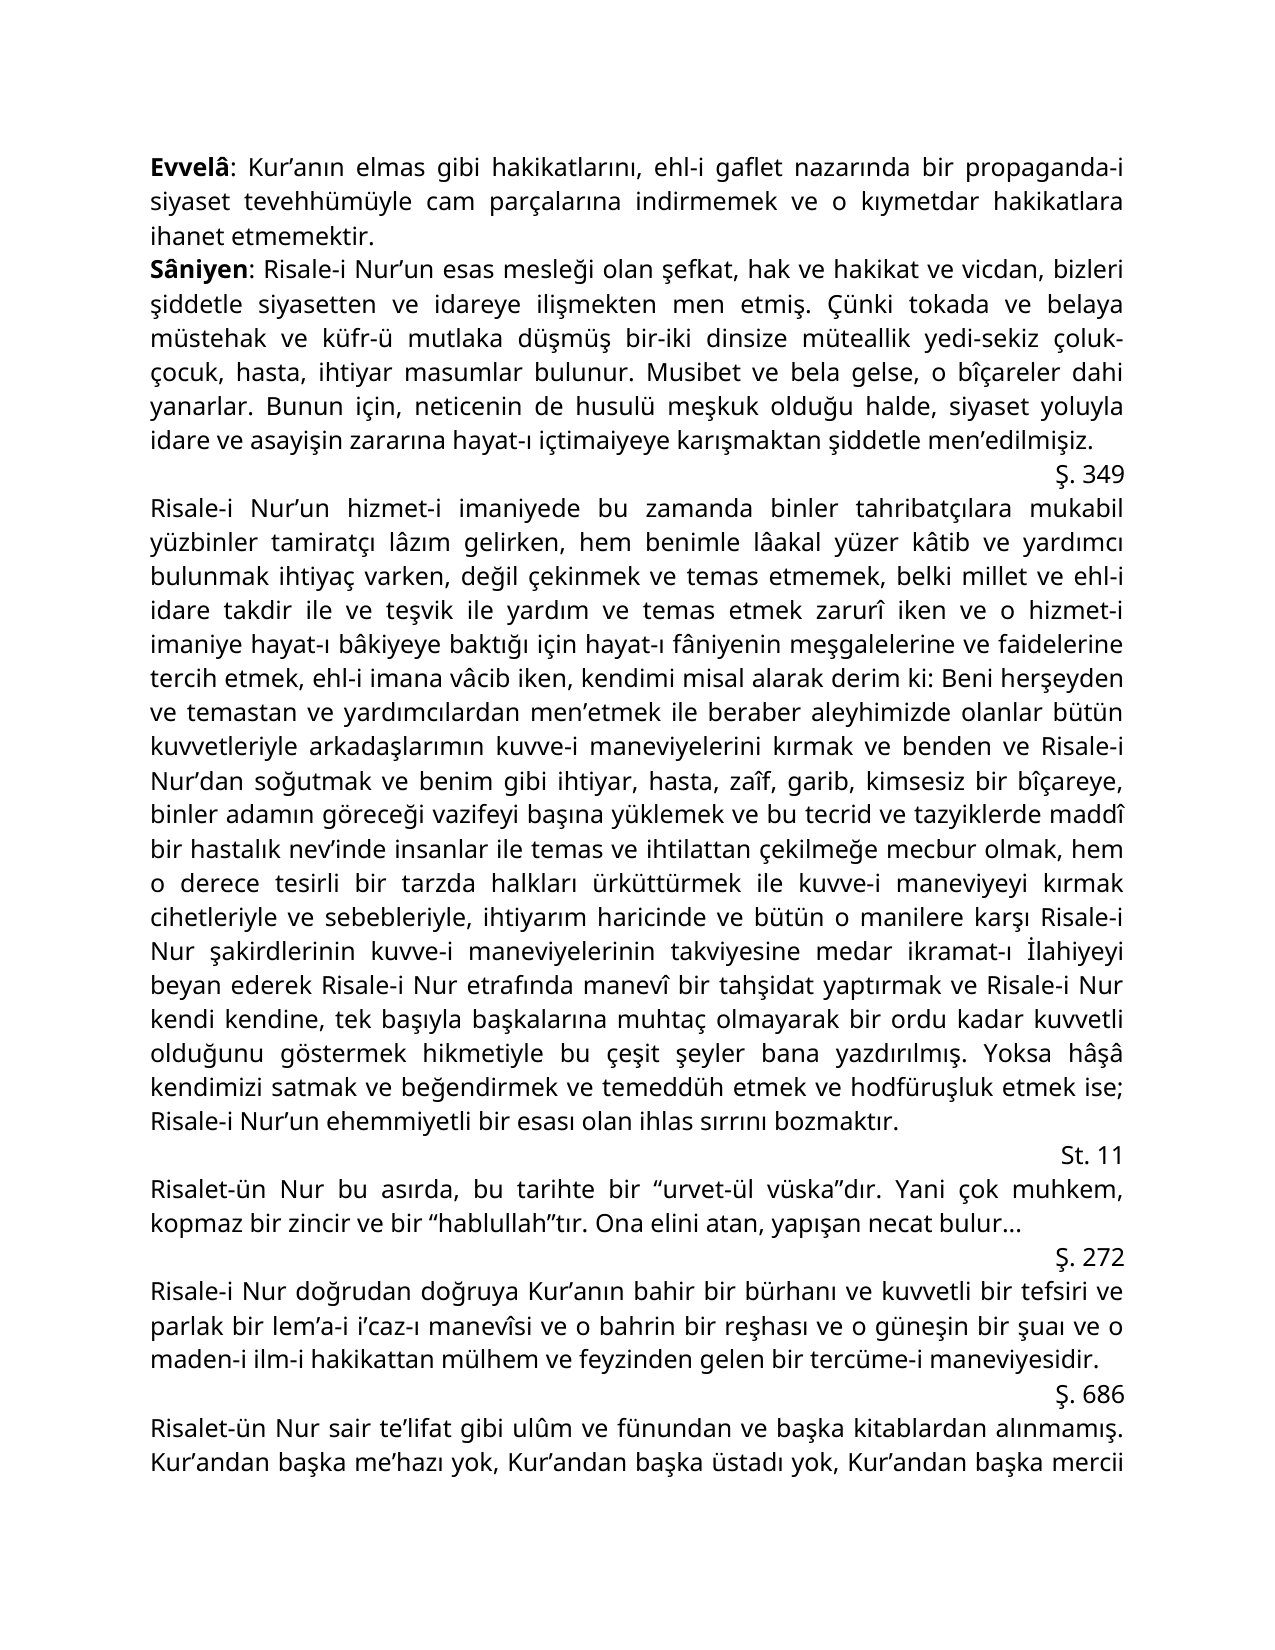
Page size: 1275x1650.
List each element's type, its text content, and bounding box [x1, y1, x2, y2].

text Ş. 272 [150, 1240, 1125, 1274]
text St. 11 [150, 1138, 1125, 1172]
text Sâniyen: Risale-i Nur’un esas mesleği olan şefkat, hak ve hakikat ve vicdan, bizleri şiddetle siyasetten ve idareye ilişmekten men etmiş. Çünki tokada ve belaya müstehak ve küfr-ü mutlaka düşmüş bir-iki dinsize müteallik yedi-sekiz çoluk-çocuk, hasta, ihtiyar masumlar bulunur. Musibet ve bela gelse, o bîçareler dahi yanarlar. Bunun için, neticenin de husulü meşkuk olduğu halde, siyaset yoluyla idare ve asayişin zararına hayat-ı içtimaiyeye karışmaktan şiddetle men’edilmişiz. [150, 252, 1125, 457]
text Ş. 686 [150, 1376, 1125, 1410]
text Evvelâ: Kur’anın elmas gibi hakikatlarını, ehl-i gaflet nazarında bir propaganda-i siyaset tevehhümüyle cam parçalarına indirmemek ve o kıymetdar hakikatlara ihanet etmemektir. [150, 150, 1125, 252]
text Risalet-ün Nur bu asırda, bu tarihte bir “urvet-ül vüska”dır. Yani çok muhkem, kopmaz bir zincir ve bir “hablullah”tır. Ona elini atan, yapışan necat bulur... [150, 1172, 1125, 1240]
text Risale-i Nur’un hizmet-i imaniyede bu zamanda binler tahribatçılara mukabil yüzbinler tamiratçı lâzım gelirken, hem benimle lâakal yüzer kâtib ve yardımcı bulunmak ihtiyaç varken, değil çekinmek ve temas etmemek, belki millet ve ehl-i idare takdir ile ve teşvik ile yardım ve temas etmek zarurî iken ve o hizmet-i imaniye hayat-ı bâkiyeye baktığı için hayat-ı fâniyenin meşgalelerine ve faidelerine tercih etmek, ehl-i imana vâcib iken, kendimi misal alarak derim ki: Beni herşeyden ve temastan ve yardımcılardan men’etmek ile beraber aleyhimizde olanlar bütün kuvvetleriyle arkadaşlarımın kuvve-i maneviyelerini kırmak ve benden ve Risale-i Nur’dan soğutmak ve benim gibi ihtiyar, hasta, zaîf, garib, kimsesiz bir bîçareye, binler adamın göreceği vazifeyi başına yüklemek ve bu tecrid ve tazyiklerde maddî bir hastalık nev’inde insanlar ile temas ve ihtilattan çekilmeğe mecbur olmak, hem o derece tesirli bir tarzda halkları ürküttürmek ile kuvve-i maneviyeyi kırmak cihetleriyle ve sebebleriyle, ihtiyarım haricinde ve bütün o manilere karşı Risale-i Nur şakirdlerinin kuvve-i maneviyelerinin takviyesine medar ikramat-ı İlahiyeyi beyan ederek Risale-i Nur etrafında manevî bir tahşidat yaptırmak ve Risale-i Nur kendi kendine, tek başıyla başkalarına muhtaç olmayarak bir ordu kadar kuvvetli olduğunu göstermek hikmetiyle bu çeşit şeyler bana yazdırılmış. Yoksa hâşâ kendimizi satmak ve beğendirmek ve temeddüh etmek ve hodfüruşluk etmek ise; Risale-i Nur’un ehemmiyetli bir esası olan ihlas sırrını bozmaktır. [150, 491, 1125, 1138]
text Risale-i Nur doğrudan doğruya Kur’anın bahir bir bürhanı ve kuvvetli bir tefsiri ve parlak bir lem’a-i i’caz-ı manevîsi ve o bahrin bir reşhası ve o güneşin bir şuaı ve o maden-i ilm-i hakikattan mülhem ve feyzinden gelen bir tercüme-i maneviyesidir. [150, 1274, 1125, 1376]
text Ş. 349 [150, 457, 1125, 491]
text Risalet-ün Nur sair te’lifat gibi ulûm ve fünundan ve başka kitablardan alınmamış. Kur’andan başka me’hazı yok, Kur’andan başka üstadı yok, Kur’andan başka mercii [150, 1410, 1125, 1478]
